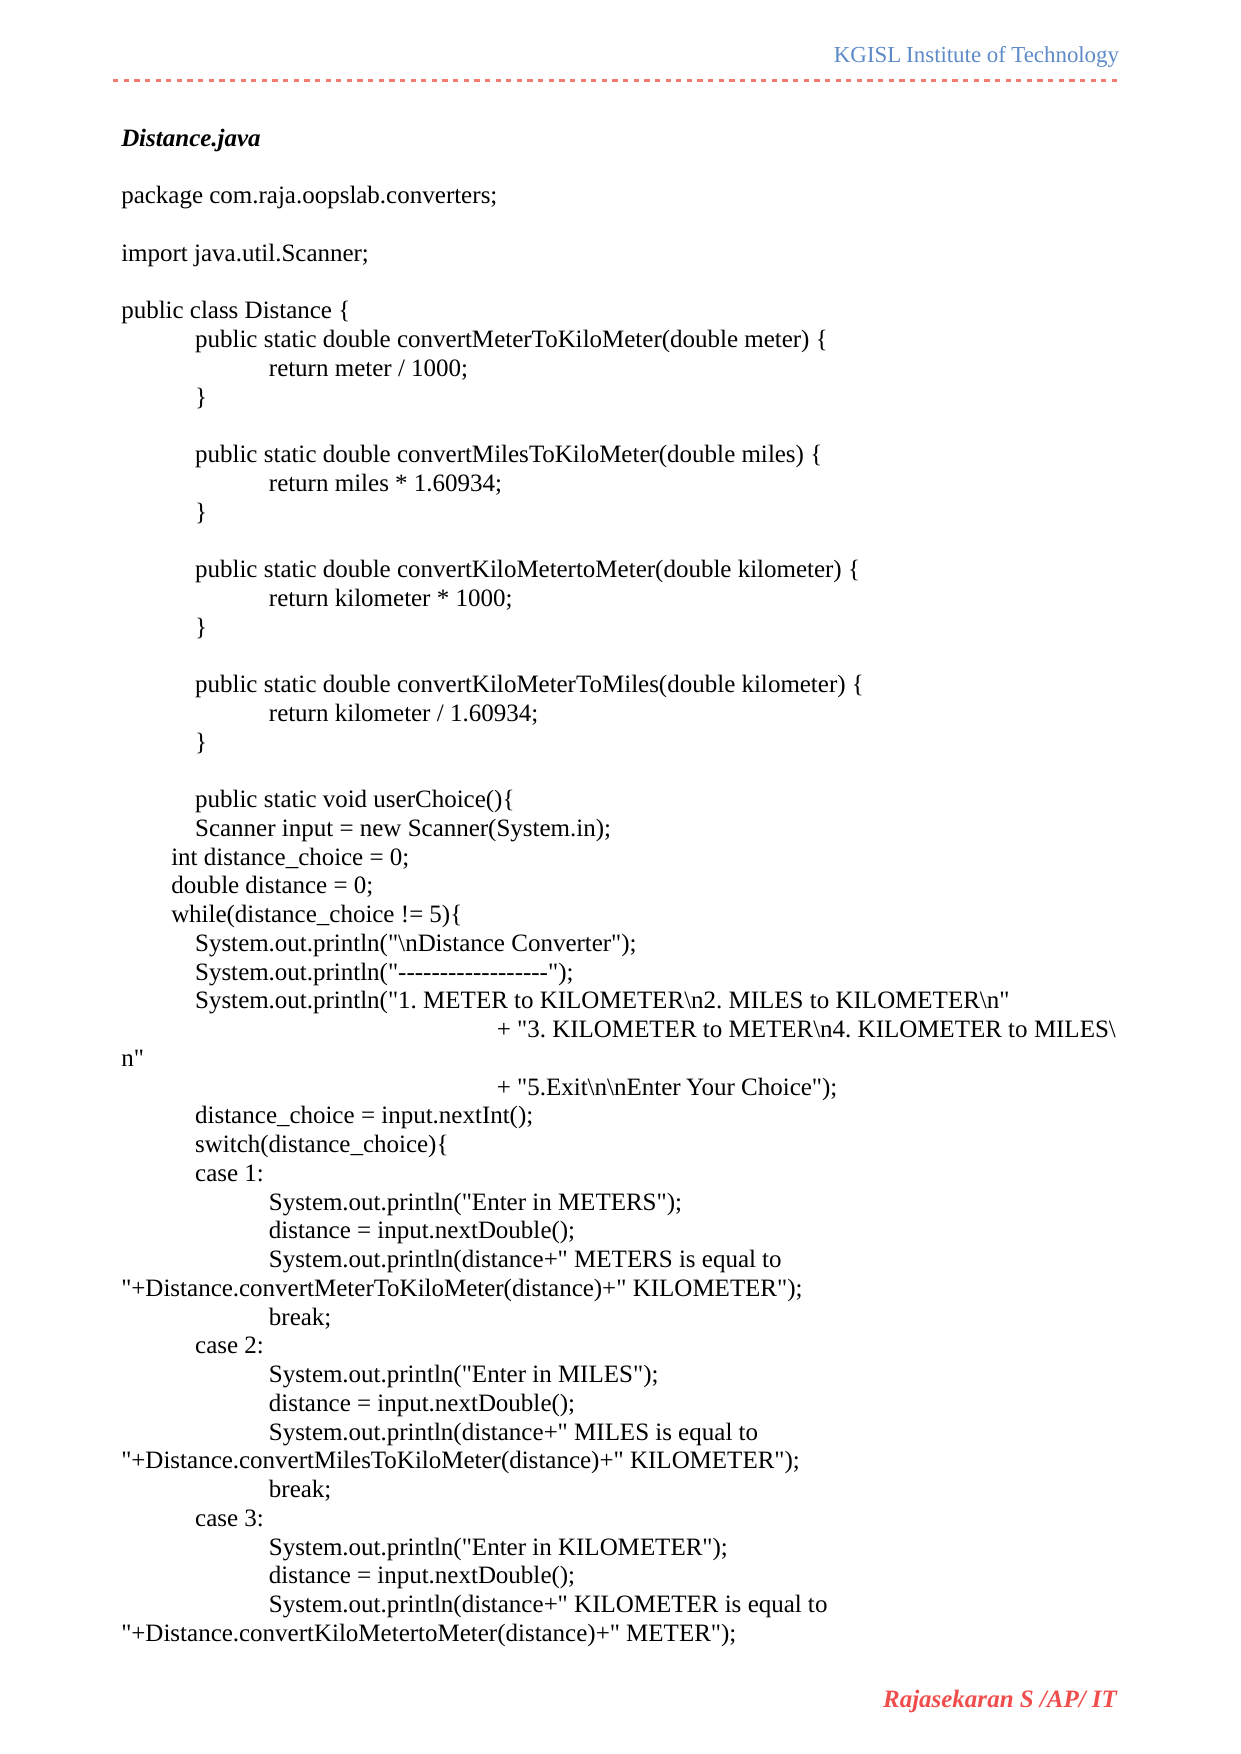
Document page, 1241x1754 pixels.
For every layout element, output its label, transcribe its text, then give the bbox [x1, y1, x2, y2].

text switch(distance_choice){ [121, 1129, 1119, 1158]
text double distance = 0; [121, 870, 1119, 899]
text while(distance_choice != 5){ [121, 899, 1119, 928]
text distance = input.nextDouble(); [121, 1388, 1119, 1417]
text distance_choice = input.nextInt(); [121, 1100, 1119, 1129]
text } [121, 727, 1119, 755]
text public static void userChoice(){ [121, 784, 1119, 813]
text public class Distance { [121, 295, 1119, 324]
text Distance.java [121, 123, 1119, 152]
text System.out.println("Enter in KILOMETER"); [121, 1532, 1119, 1560]
text } [121, 497, 1119, 525]
text case 3: [121, 1503, 1119, 1532]
text package com.raja.oopslab.converters; [121, 180, 1119, 209]
text case 2: [121, 1330, 1119, 1359]
text break; [121, 1474, 1119, 1503]
text import java.util.Scanner; [121, 238, 1119, 267]
text public static double convertMeterToKiloMeter(double meter) { [121, 324, 1119, 353]
text public static double convertKiloMeterToMiles(double kilometer) { [121, 669, 1119, 698]
text System.out.println("1. METER to KILOMETER\n2. MILES to KILOMETER\n" [121, 985, 1119, 1014]
text distance = input.nextDouble(); [121, 1215, 1119, 1244]
text System.out.println(distance+" KILOMETER is equal to "+Distance.convertKiloMetertoMeter(distance)+" METER"); [121, 1589, 1119, 1647]
text System.out.println("------------------"); [121, 957, 1119, 985]
text System.out.println("\nDistance Converter"); [121, 928, 1119, 957]
text return meter / 1000; [121, 353, 1119, 382]
text System.out.println(distance+" METERS is equal to "+Distance.convertMeterToKiloMeter(distance)+" KILOMETER"); [121, 1244, 1119, 1302]
text public static double convertMilesToKiloMeter(double miles) { [121, 439, 1119, 468]
text } [121, 612, 1119, 640]
text + "5.Exit\n\nEnter Your Choice"); [121, 1072, 1119, 1100]
text return kilometer / 1.60934; [121, 698, 1119, 727]
text System.out.println(distance+" MILES is equal to "+Distance.convertMilesToKiloMeter(distance)+" KILOMETER"); [121, 1417, 1119, 1474]
text System.out.println("Enter in MILES"); [121, 1359, 1119, 1388]
text } [121, 382, 1119, 410]
text break; [121, 1302, 1119, 1330]
text + "3. KILOMETER to METER\n4. KILOMETER to MILES\n" [121, 1014, 1119, 1072]
text return miles * 1.60934; [121, 468, 1119, 497]
text distance = input.nextDouble(); [121, 1560, 1119, 1589]
text case 1: [121, 1158, 1119, 1187]
text System.out.println("Enter in METERS"); [121, 1187, 1119, 1215]
text Scanner input = new Scanner(System.in); [121, 813, 1119, 842]
text return kilometer * 1000; [121, 583, 1119, 612]
text public static double convertKiloMetertoMeter(double kilometer) { [121, 554, 1119, 583]
text int distance_choice = 0; [121, 842, 1119, 870]
